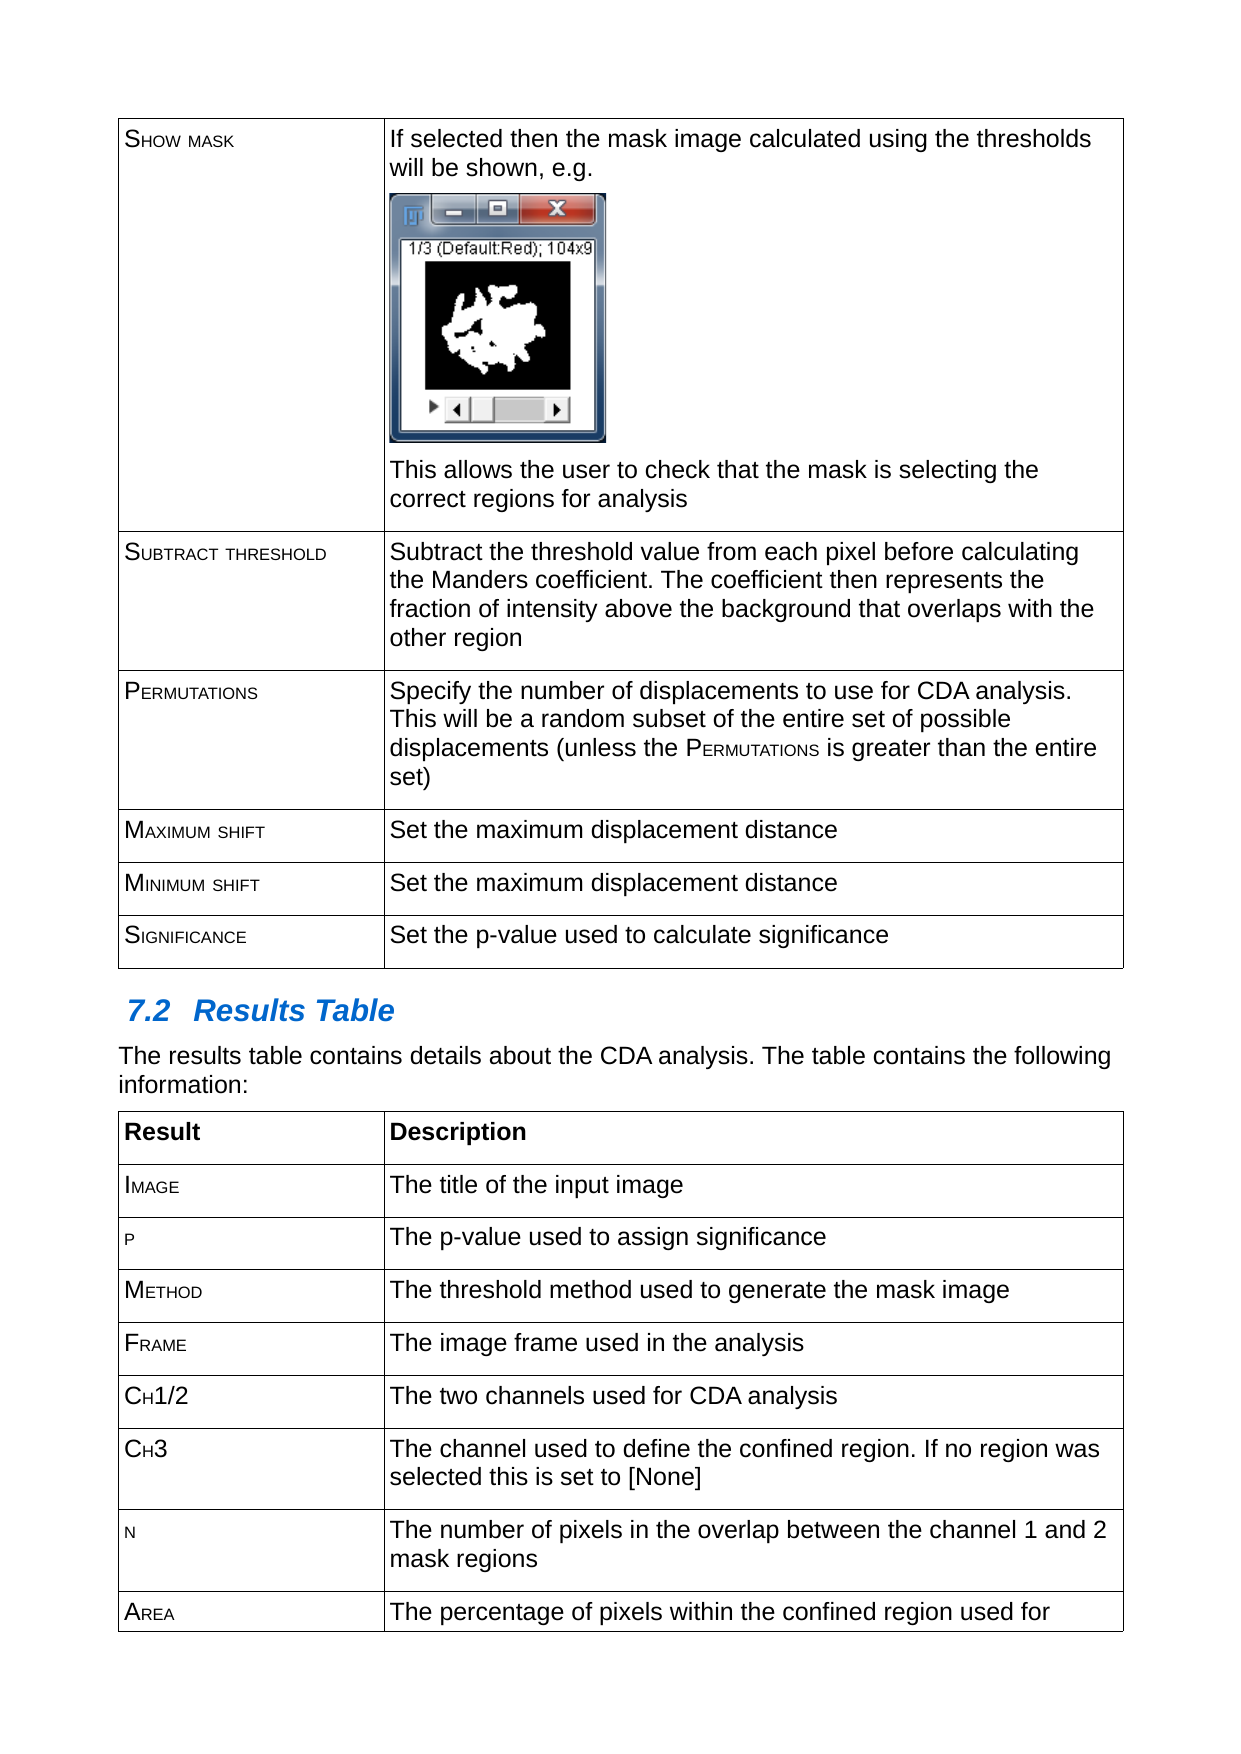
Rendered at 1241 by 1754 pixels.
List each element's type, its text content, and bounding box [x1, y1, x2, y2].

subtitle Results Table [118, 992, 1122, 1028]
table_cell n [119, 1510, 384, 1591]
table_cell Area [119, 1592, 384, 1631]
table_cell Subtract the threshold value from each pixel before calculating the Manders coefficient. The coefficient then represents the fraction of intensity above the background that overlaps with the other region [385, 532, 1123, 670]
table_cell Method [119, 1270, 384, 1322]
table_cell Frame [119, 1323, 384, 1375]
table_cell The image frame used in the analysis [385, 1323, 1123, 1375]
table_header Result [119, 1112, 384, 1164]
table_cell Ch1/2 [119, 1376, 384, 1428]
table_cell Minimum shift [119, 863, 384, 914]
table_cell Ch3 [119, 1429, 384, 1509]
table_cell Significance [119, 916, 384, 967]
table_cell Set the maximum displacement distance [385, 863, 1123, 914]
table_cell The title of the input image [385, 1165, 1123, 1217]
table_cell The percentage of pixels within the confined region used for [385, 1592, 1123, 1631]
table_cell p [119, 1218, 384, 1269]
table_cell Subtract threshold [119, 532, 384, 670]
table_cell Maximum shift [119, 810, 384, 862]
table_cell The threshold method used to generate the mask image [385, 1270, 1123, 1322]
table_cell Set the p-value used to calculate significance [385, 916, 1123, 967]
table_cell Show mask [119, 119, 384, 531]
table_cell The channel used to define the confined region. If no region was selected this is set to [None] [385, 1429, 1123, 1509]
table_cell Image [119, 1165, 384, 1217]
text The results table contains details about the CDA analysis. The table contains the following information: [118, 1041, 1122, 1098]
table_cell The number of pixels in the overlap between the channel 1 and 2 mask regions [385, 1510, 1123, 1591]
picture [389, 193, 607, 443]
table_cell Set the maximum displacement distance [385, 810, 1123, 862]
table_cell If selected then the mask image calculated using the thresholds will be shown, e.g. This allows the user to check that the mask is selecting the correct regions for analysis [385, 119, 1123, 531]
table_cell The two channels used for CDA analysis [385, 1376, 1123, 1428]
table_cell The p-value used to assign significance [385, 1218, 1123, 1269]
table_cell Permutations [119, 671, 384, 809]
table_cell Specify the number of displacements to use for CDA analysis. This will be a random subset of the entire set of possible displacements (unless the Permutations is greater than the entire set) [385, 671, 1123, 809]
table_header Description [385, 1112, 1123, 1164]
